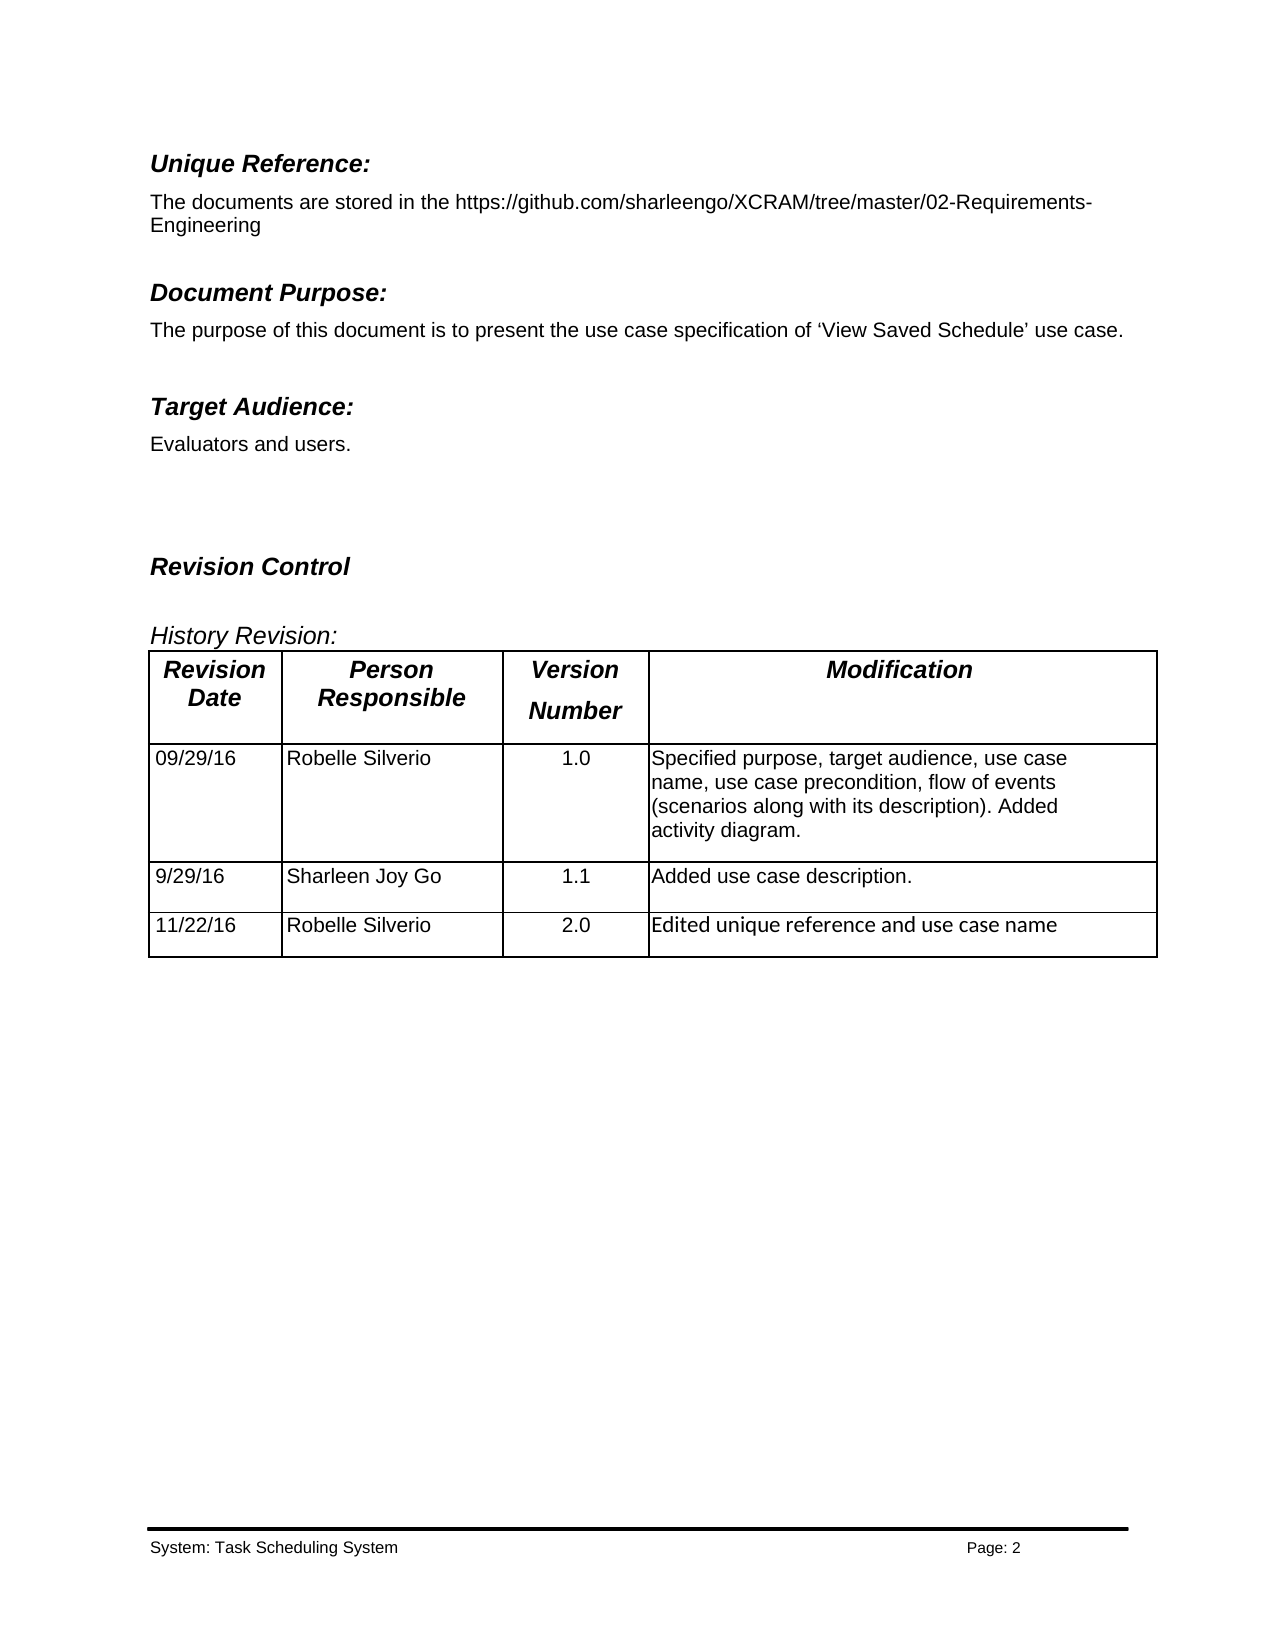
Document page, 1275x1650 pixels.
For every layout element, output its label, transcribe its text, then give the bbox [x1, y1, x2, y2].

table_cell Sharleen Joy Go [283, 863, 502, 888]
table_cell Date [150, 683, 281, 712]
table_cell 2.0 [504, 913, 648, 937]
table_cell Edited unique reference and use case name [650, 913, 1156, 937]
table_cell [283, 937, 502, 956]
table_cell [504, 770, 648, 794]
table_cell [283, 794, 502, 818]
table_cell [150, 725, 281, 743]
table_cell [504, 725, 648, 743]
table_cell 1.0 [504, 745, 648, 770]
table_cell [150, 937, 281, 956]
table_cell [150, 712, 281, 724]
table_cell [504, 937, 648, 956]
table_cell [283, 842, 502, 861]
table_header Person [283, 652, 502, 683]
table_cell [150, 888, 281, 912]
text Evaluators and users. [150, 433, 1154, 456]
table_cell [650, 725, 1156, 743]
table_cell Number [504, 683, 648, 724]
table_header Modification [650, 652, 1156, 683]
table_cell 9/29/16 [150, 863, 281, 888]
table_cell [504, 888, 648, 912]
table_cell [650, 937, 1156, 956]
table_cell [283, 770, 502, 794]
table_cell Robelle Silverio [283, 745, 502, 770]
text Target Audience: [150, 392, 1154, 421]
table_cell [650, 712, 1156, 724]
table_cell [150, 794, 281, 818]
table_cell [650, 683, 1156, 712]
table_cell [650, 888, 1156, 912]
table_cell [150, 770, 281, 794]
table_cell [504, 794, 648, 818]
table_cell Specified purpose, target audience, use case [650, 745, 1156, 770]
table_cell [283, 712, 502, 724]
table_cell [150, 842, 281, 861]
text Unique Reference: [150, 149, 1154, 178]
table_cell activity diagram. [650, 818, 1156, 842]
table_header Revision [150, 652, 281, 683]
table_cell Responsible [283, 683, 502, 712]
text History Revision: [150, 621, 1154, 650]
table_cell [650, 842, 1156, 861]
table_cell [504, 842, 648, 861]
table_cell [504, 818, 648, 842]
table_cell [283, 818, 502, 842]
text Revision Control [150, 552, 1154, 580]
table_cell Robelle Silverio [283, 913, 502, 937]
table_header Version [504, 652, 648, 683]
table_cell name, use case precondition, flow of events [650, 770, 1156, 794]
text The documents are stored in the https://github.com/sharleengo/XCRAM/tree/master/02-Requirements-Engineering [150, 191, 1154, 237]
table_cell [283, 888, 502, 912]
table_cell [150, 818, 281, 842]
table_cell 09/29/16 [150, 745, 281, 770]
table_cell [283, 725, 502, 743]
table_cell 11/22/16 [150, 913, 281, 937]
text System: Task Scheduling System Page: 2 [150, 1531, 1154, 1559]
table_cell 1.1 [504, 863, 648, 888]
text The purpose of this document is to present the use case specification of ‘View Saved Schedule’ use case. [150, 319, 1154, 343]
table_cell Added use case description. [650, 863, 1156, 888]
text Document Purpose: [150, 278, 1154, 307]
table_cell (scenarios along with its description). Added [650, 794, 1156, 818]
